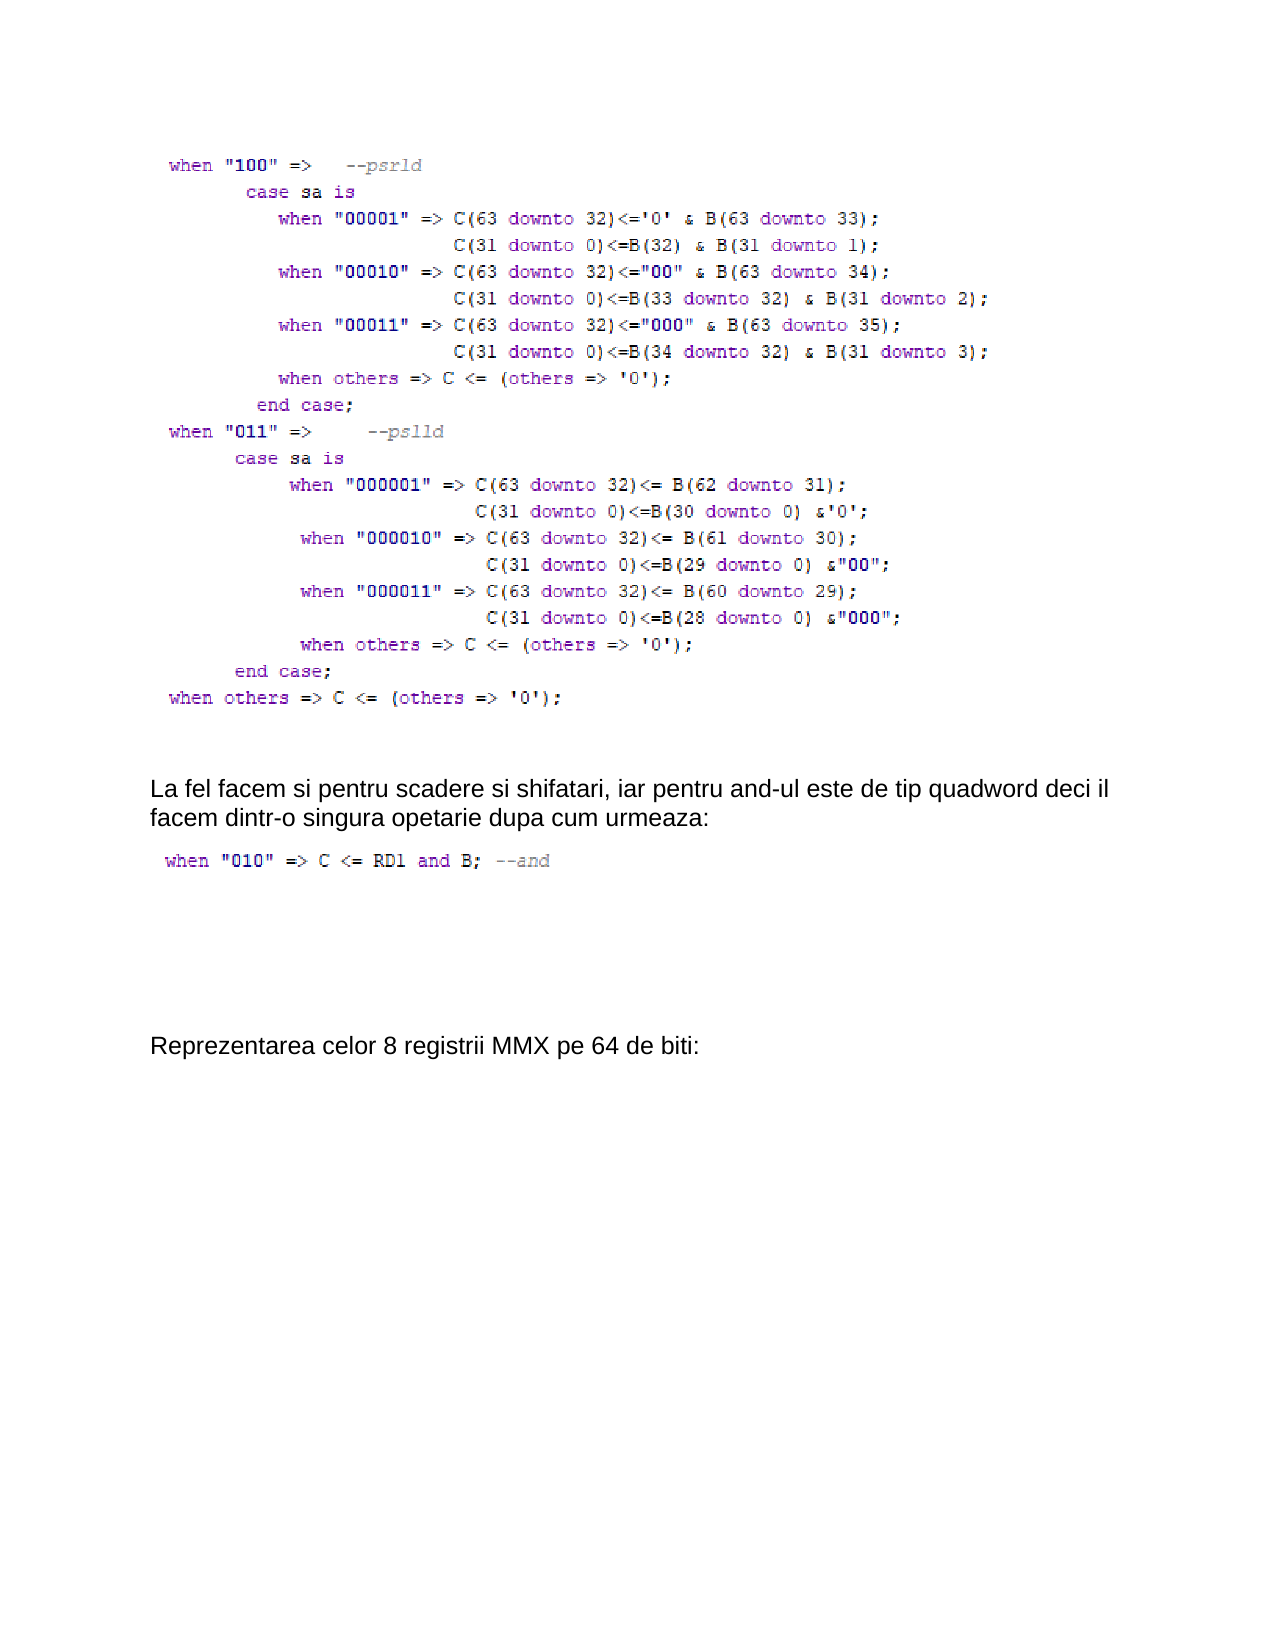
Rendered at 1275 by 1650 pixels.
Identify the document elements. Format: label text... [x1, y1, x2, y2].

text La fel facem si pentru scadere si shifatari, iar pentru and-ul este de tip quadword deci il facem dintr-o singura opetarie dupa cum urmeaza: [150, 774, 1125, 831]
text Reprezentarea celor 8 registrii MMX pe 64 de biti: [150, 1031, 1125, 1059]
